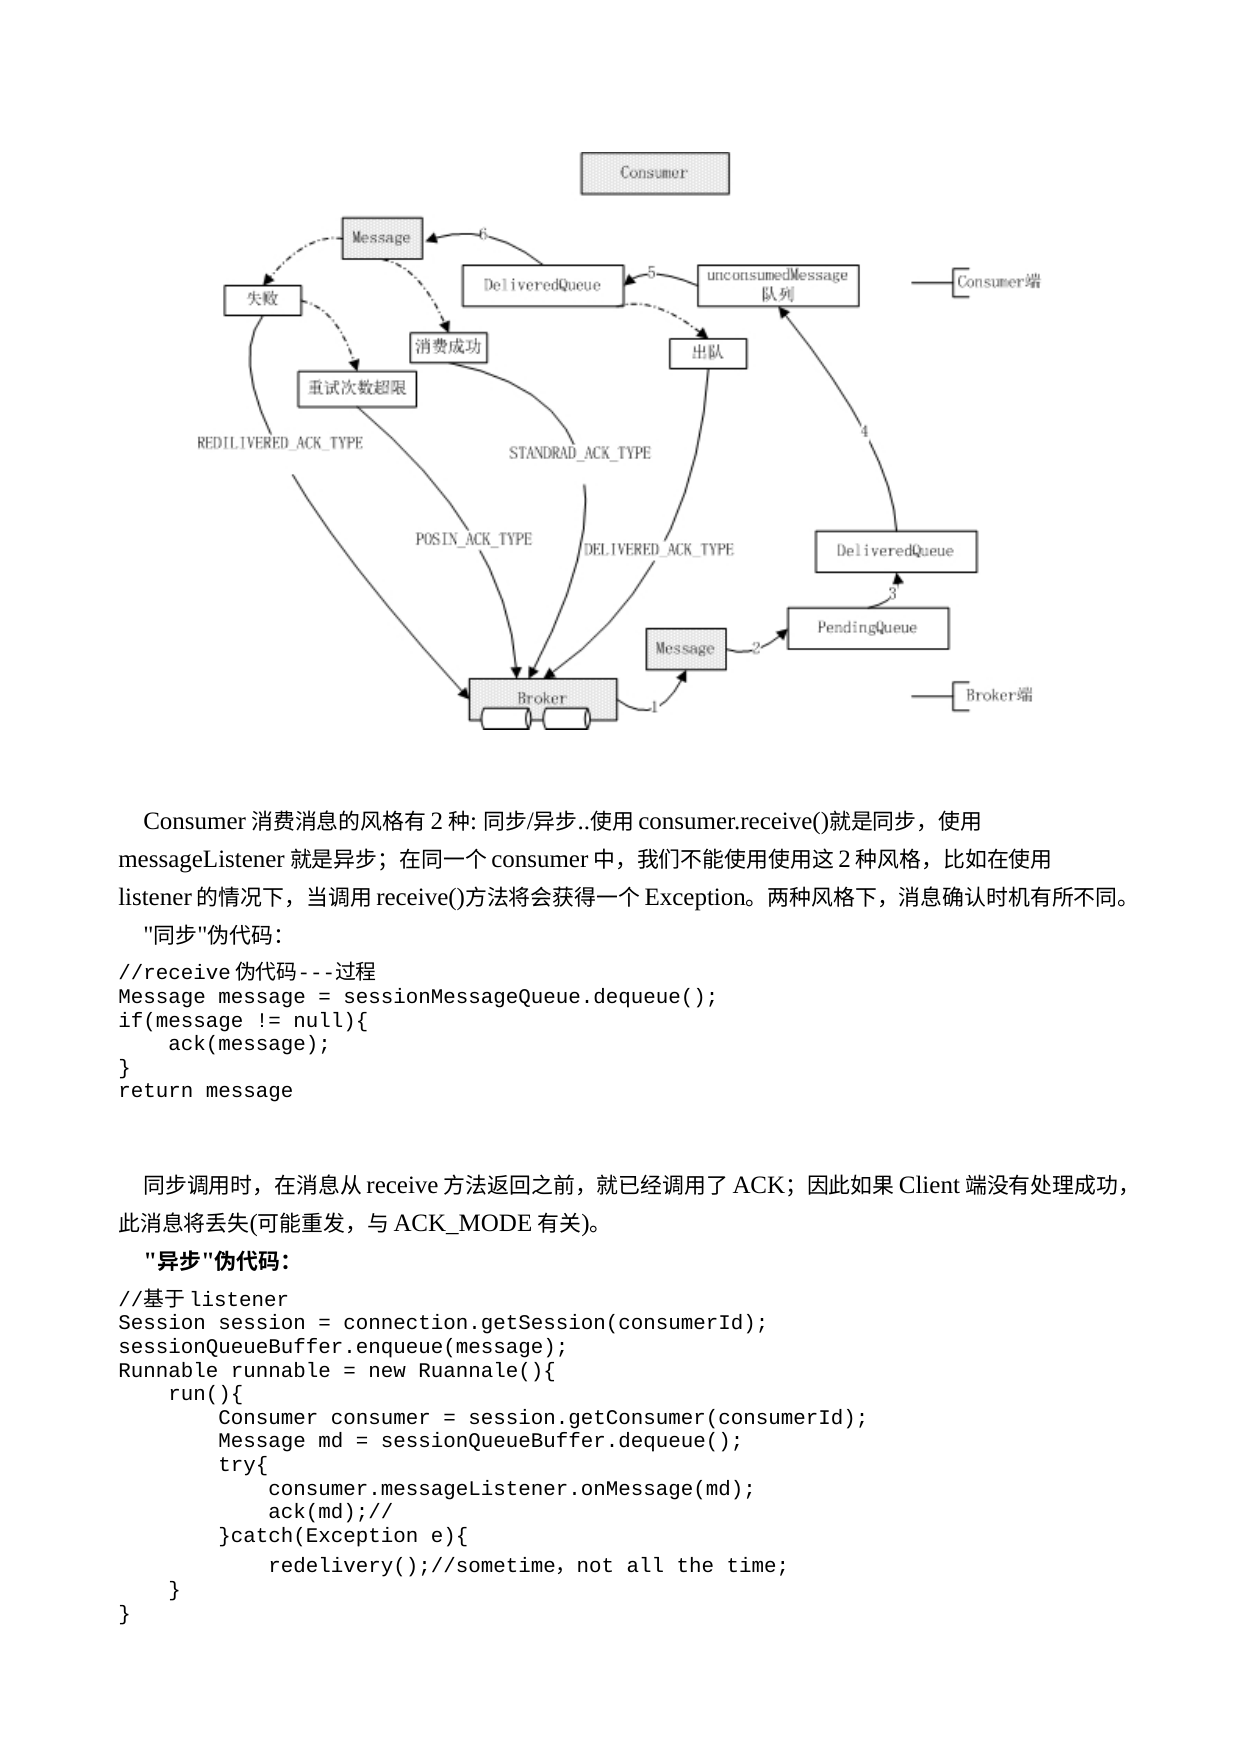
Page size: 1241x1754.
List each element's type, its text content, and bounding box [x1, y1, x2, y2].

text } [118, 1057, 1122, 1081]
text } [118, 1579, 1122, 1603]
text consumer.messageListener.onMessage(md); [118, 1478, 1122, 1501]
text Runnable runnable = new Ruannale(){ [118, 1359, 1122, 1383]
picture [197, 152, 1043, 730]
text //receive伪代码---过程 [118, 956, 1122, 986]
text Message md = sessionQueueBuffer.dequeue(); [118, 1431, 1122, 1454]
text redelivery();//sometime，not all the time; [118, 1549, 1122, 1579]
text "异步"伪代码： [118, 1244, 1122, 1276]
text } [118, 1603, 1122, 1626]
text try{ [118, 1454, 1122, 1478]
text ack(md);// [118, 1501, 1122, 1525]
text 同步调用时，在消息从receive方法返回之前，就已经调用了ACK；因此如果Client端没有处理成功，此消息将丢失(可能重发，与ACK_MODE有关)。 [118, 1168, 1122, 1238]
text }catch(Exception e){ [118, 1525, 1122, 1549]
text return message [118, 1081, 1122, 1104]
text "同步"伪代码： [118, 918, 1122, 949]
text Consumer consumer = session.getConsumer(consumerId); [118, 1407, 1122, 1431]
text Session session = connection.getSession(consumerId); [118, 1312, 1122, 1336]
text ack(message); [118, 1033, 1122, 1057]
text Message message = sessionMessageQueue.dequeue(); [118, 986, 1122, 1009]
text Consumer消费消息的风格有2种: 同步/异步..使用consumer.receive()就是同步，使用messageListener就是异步；在同一个consumer中，我们不能使用使用这2种风格，比如在使用listener的情况下，当调用receive()方法将会获得一个Exception。两种风格下，消息确认时机有所不同。 [118, 804, 1122, 911]
text if(message != null){ [118, 1009, 1122, 1033]
text sessionQueueBuffer.enqueue(message); [118, 1336, 1122, 1359]
text run(){ [118, 1383, 1122, 1407]
text //基于listener [118, 1282, 1122, 1312]
